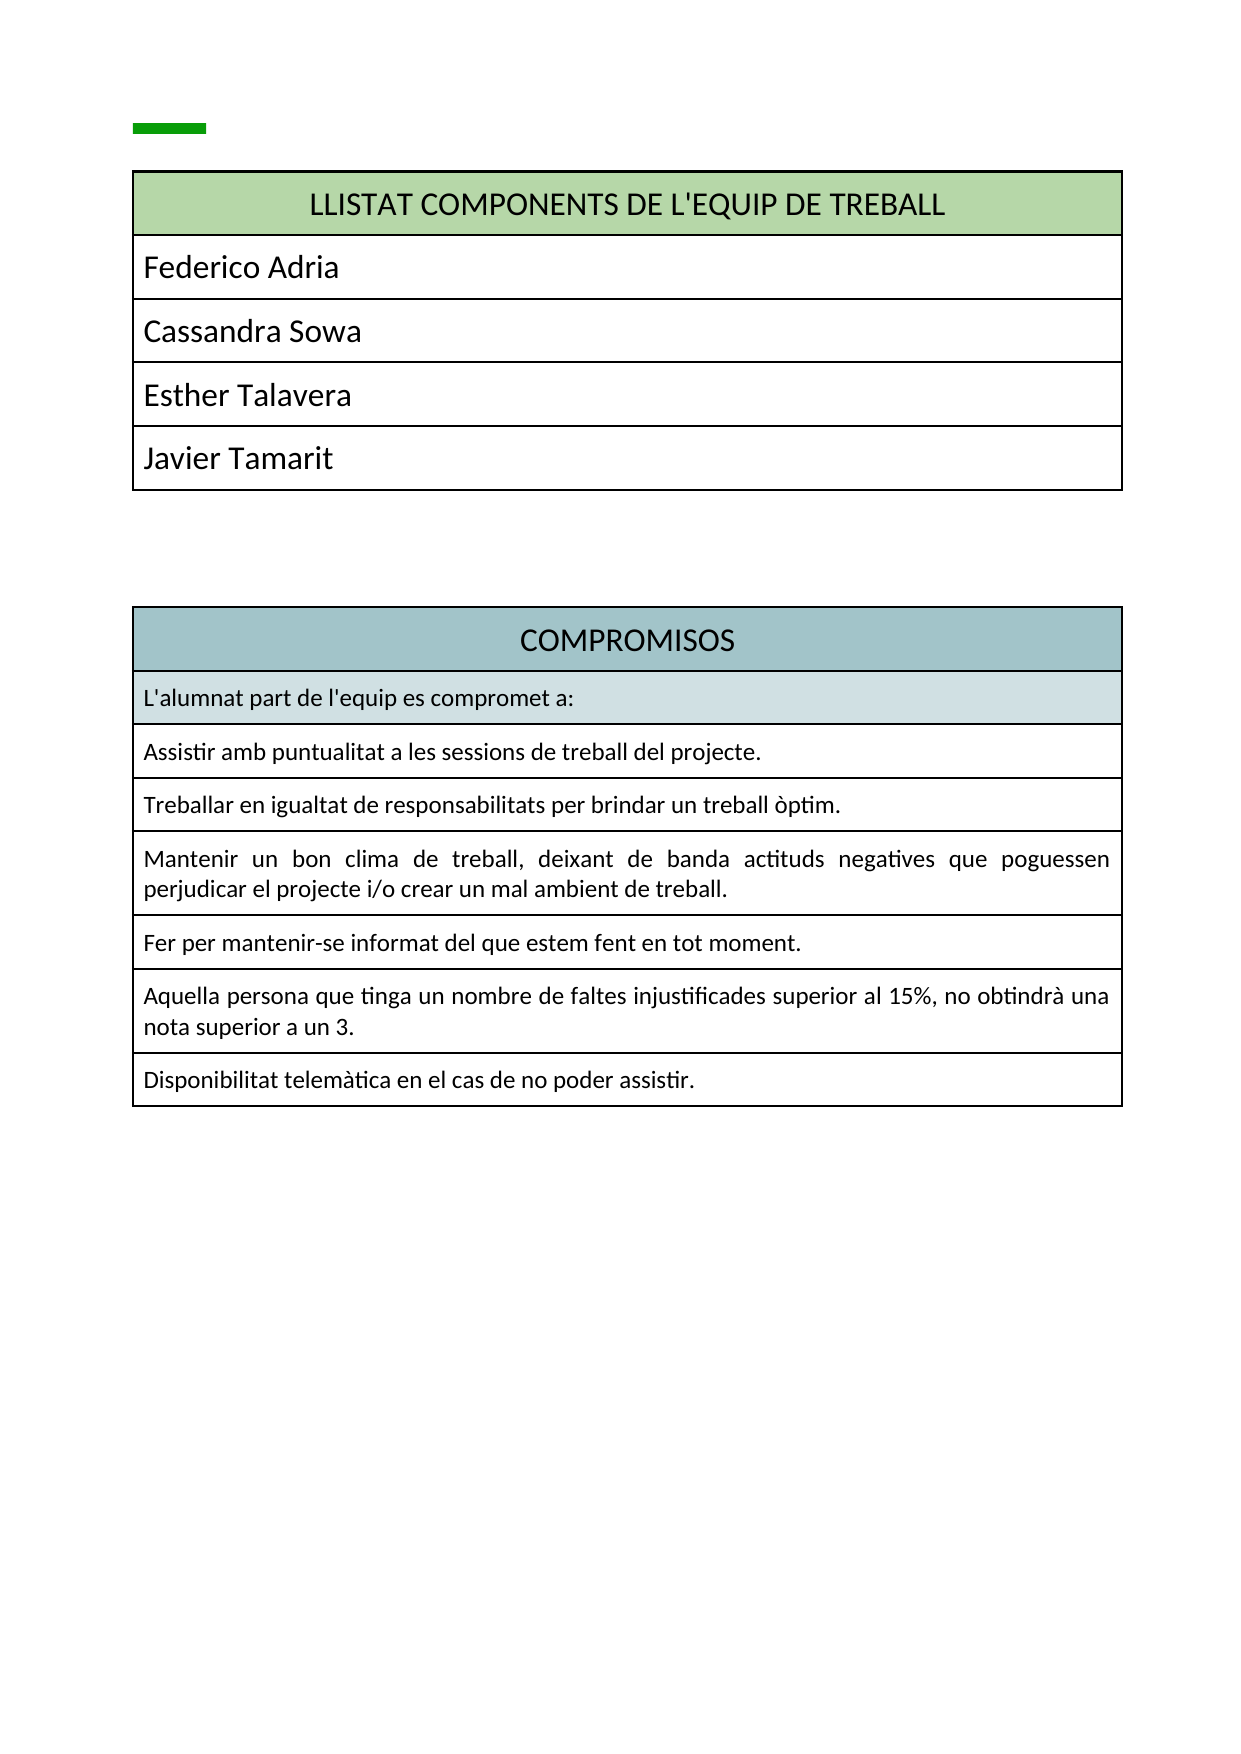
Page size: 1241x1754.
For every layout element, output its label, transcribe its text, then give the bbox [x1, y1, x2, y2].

table_cell Treballar en igualtat de responsabilitats per brindar un treball òptim. [134, 779, 1121, 830]
table_cell Assistir amb puntualitat a les sessions de treball del projecte. [134, 725, 1121, 777]
table_cell Fer per mantenir-se informat del que estem fent en tot moment. [134, 916, 1121, 968]
table_header LLISTAT COMPONENTS DE L'EQUIP DE TREBALL [134, 173, 1121, 234]
table_cell L'alumnat part de l'equip es compromet a: [134, 672, 1121, 723]
table_cell Mantenir un bon clima de treball, deixant de banda actituds negatives que poguessen perjudicar el projecte i/o crear un mal ambient de treball. [134, 832, 1121, 914]
table_cell Javier Tamarit [134, 427, 1121, 488]
table_cell Disponibilitat telemàtica en el cas de no poder assistir. [134, 1054, 1121, 1105]
table_cell Aquella persona que tinga un nombre de faltes injustificades superior al 15%, no obtindrà una nota superior a un 3. [134, 970, 1121, 1052]
table_header COMPROMISOS [134, 608, 1121, 670]
table_cell Esther Talavera [134, 363, 1121, 425]
table_cell Cassandra Sowa [134, 300, 1121, 361]
table_cell Federico Adria [134, 236, 1121, 298]
